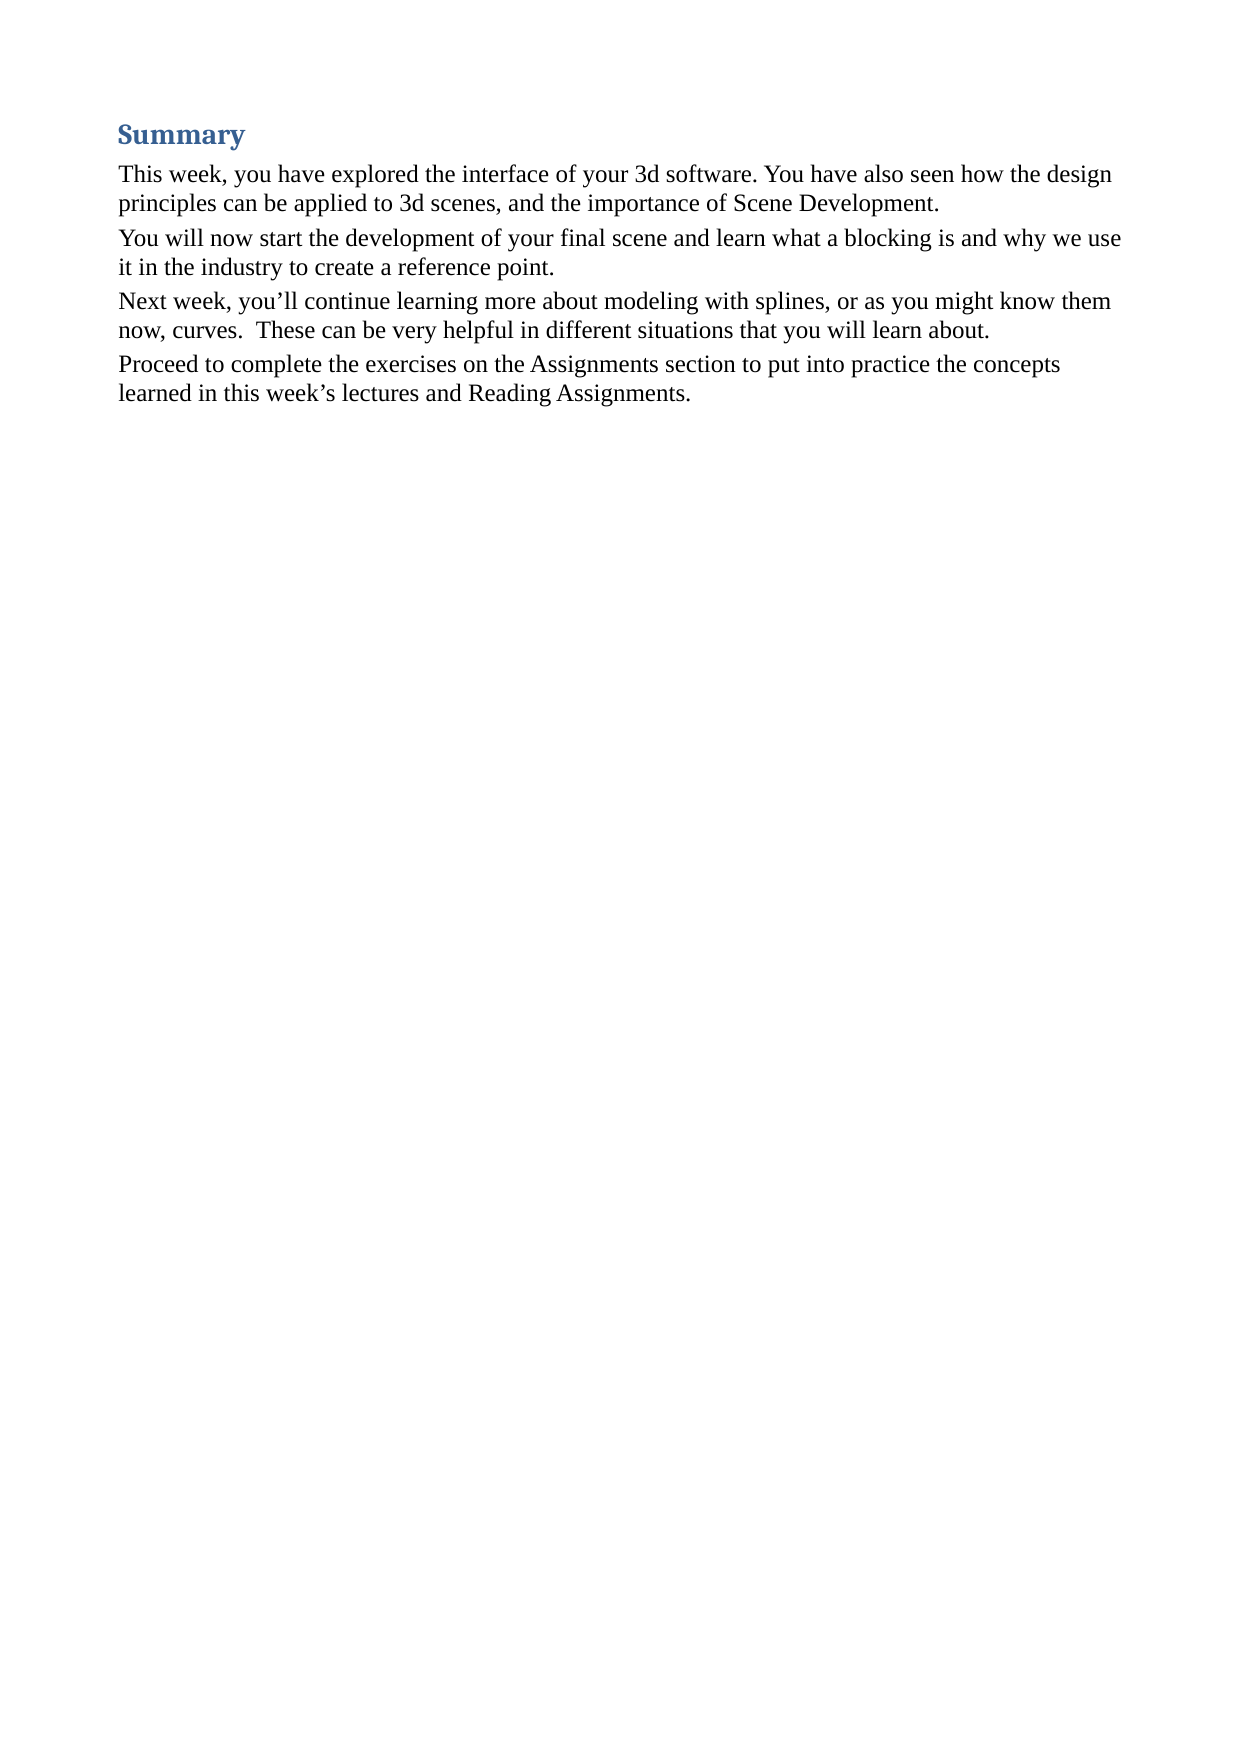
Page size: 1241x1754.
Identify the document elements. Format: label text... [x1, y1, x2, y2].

text Next week, you’ll continue learning more about modeling with splines, or as you might know them now, curves. These can be very helpful in different situations that you will learn about. [118, 286, 1122, 344]
text This week, you have explored the interface of your 3d software. You have also seen how the design principles can be applied to 3d scenes, and the importance of Scene Development. [118, 159, 1122, 217]
text Proceed to complete the exercises on the Assignments section to put into practice the concepts learned in this week’s lectures and Reading Assignments. [118, 349, 1122, 407]
text You will now start the development of your final scene and learn what a blocking is and why we use it in the industry to create a reference point. [118, 223, 1122, 280]
subtitle Summary [118, 118, 1122, 152]
